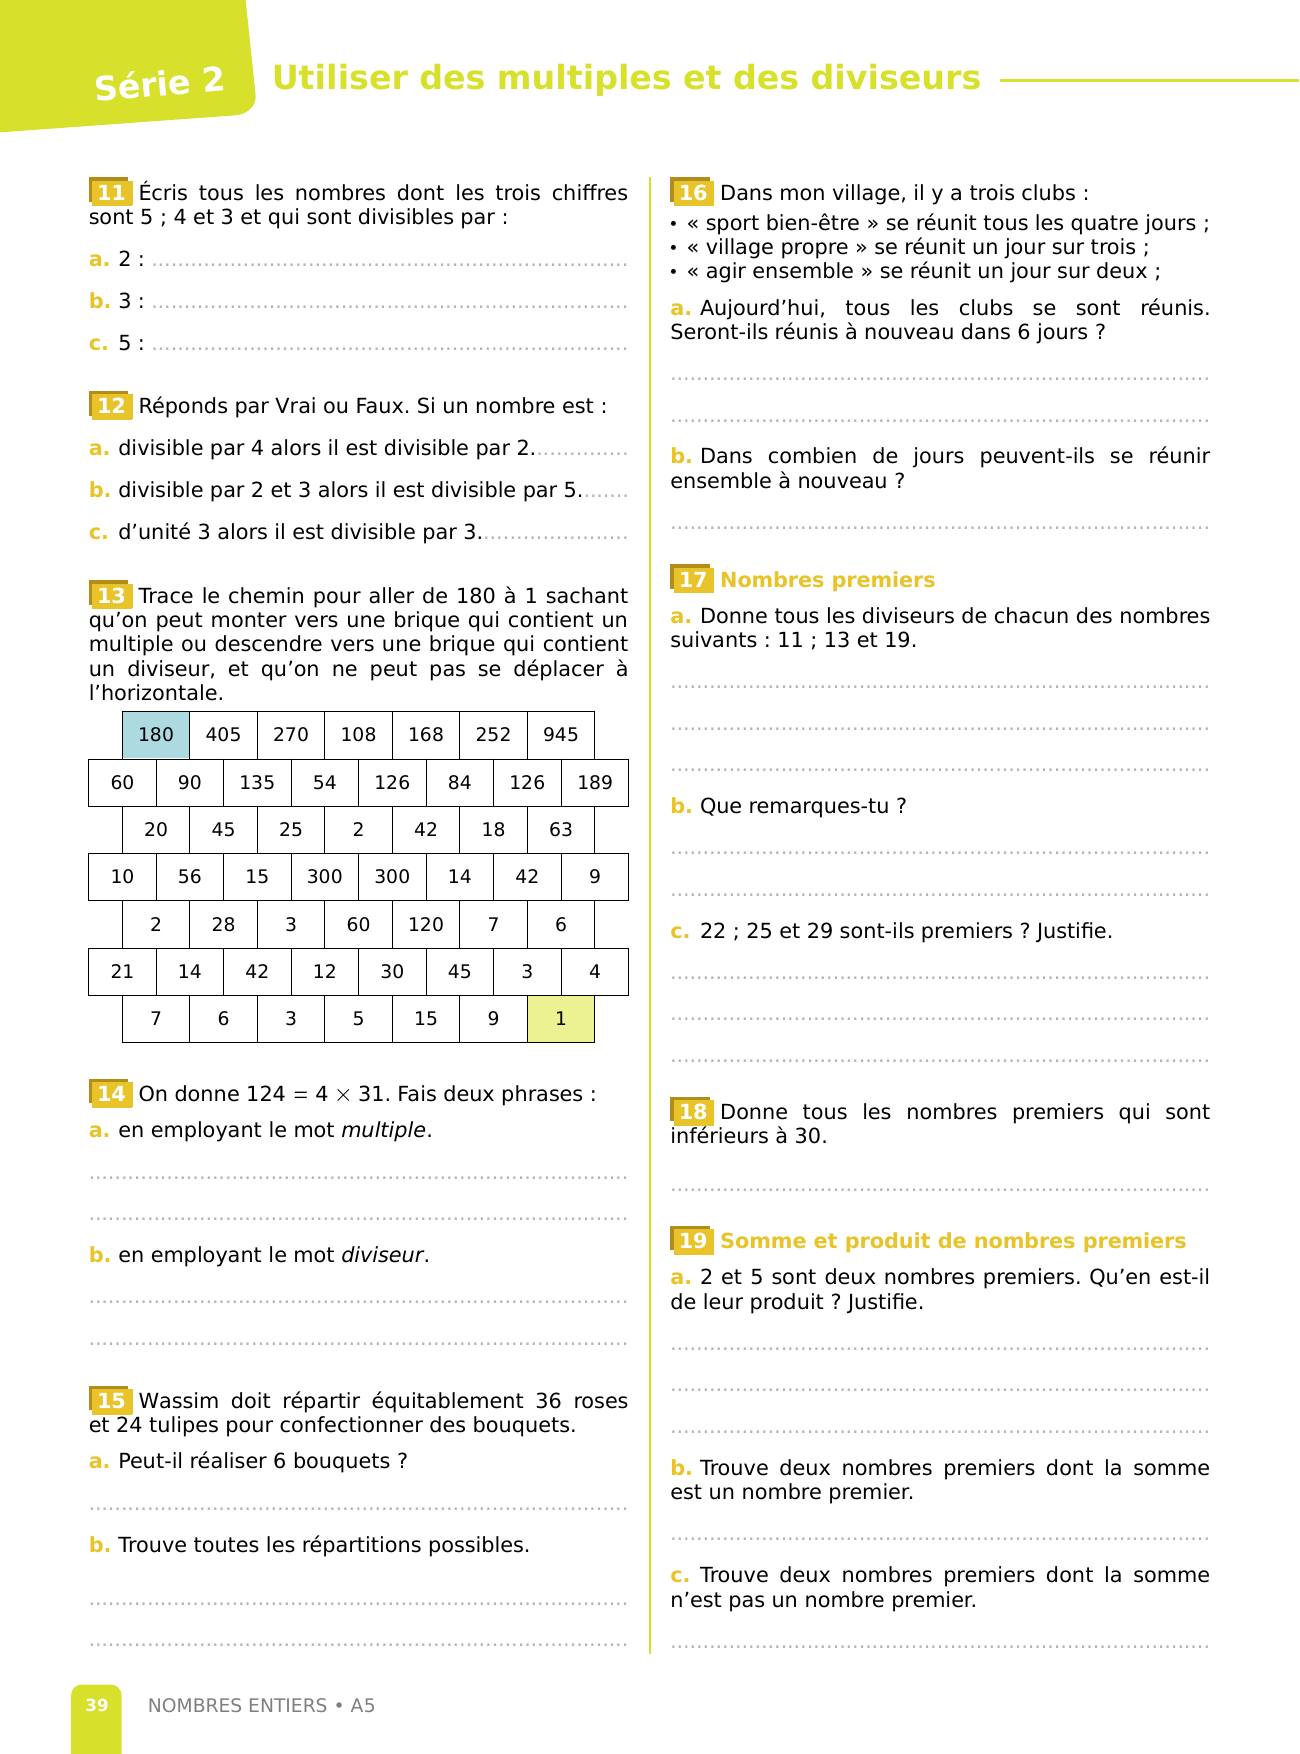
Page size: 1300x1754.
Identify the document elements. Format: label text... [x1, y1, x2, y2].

table_cell 6 [190, 996, 257, 1042]
table_cell 126 [494, 760, 561, 806]
list 2 et 5 sont deux nombres premiers. Qu’en est-il de leur produit ? Justifie. [670, 1266, 1211, 1314]
subtitle Nombres premiers [710, 564, 1211, 592]
table_cell 20 [123, 807, 189, 853]
list Que remarques‑tu ? [670, 794, 1211, 818]
list « village propre » se réunit un jour sur trois ; [670, 235, 1211, 260]
table_cell [595, 807, 629, 853]
table_header 270 [258, 712, 324, 758]
list 22 ; 25 et 29 sont-ils premiers ? Justifie. [670, 919, 1211, 943]
list Aujourd’hui, tous les clubs se sont réunis. Seront-ils réunis à nouveau dans 6 jours ? [670, 296, 1211, 344]
table_cell 45 [427, 949, 493, 995]
list divisible par 4 alors il est divisible par 2. [88, 437, 629, 461]
table_cell 60 [325, 901, 392, 948]
table_cell 90 [157, 760, 223, 806]
table_cell 45 [190, 807, 257, 853]
table_cell 189 [562, 760, 628, 806]
table_cell [89, 901, 122, 948]
table_cell 300 [292, 854, 358, 900]
table_cell 7 [123, 996, 189, 1042]
table_cell 2 [123, 901, 189, 948]
table_header 180 [123, 712, 189, 758]
table_cell 42 [393, 807, 459, 853]
subtitle Wassim doit répartir équitablement 36 roses et 24 tulipes pour confectionner des bouquets. [88, 1386, 629, 1438]
subtitle Dans mon village, il y a trois clubs : [710, 177, 1211, 205]
table_cell 28 [190, 901, 257, 948]
table_cell [595, 996, 629, 1042]
table_cell 30 [359, 949, 426, 995]
list Donne tous les diviseurs de chacun des nombres suivants : 11 ; 13 et 19. [670, 604, 1211, 652]
table_cell 84 [427, 760, 493, 806]
table_cell 15 [393, 996, 459, 1042]
table_header [595, 711, 629, 758]
table_header [89, 711, 122, 758]
table_cell 54 [292, 760, 358, 806]
subtitle Écris tous les nombres dont les trois chiffres sont 5 ; 4 et 3 et qui sont divisibles par : [88, 177, 629, 229]
list Trouve deux nombres premiers dont la somme n’est pas un nombre premier. [670, 1563, 1211, 1612]
table_cell 42 [494, 854, 561, 900]
subtitle Réponds par Vrai ou Faux. Si un nombre est : [128, 391, 629, 419]
list Dans combien de jours peuvent-ils se réunir ensemble à nouveau ? [670, 445, 1211, 493]
subtitle On donne 124 = 4 × 31. Fais deux phrases : [128, 1079, 629, 1107]
table_cell 56 [157, 854, 223, 900]
table_header 168 [393, 712, 459, 758]
table_cell 60 [89, 760, 156, 806]
table_cell 9 [460, 996, 527, 1042]
table_cell 300 [359, 854, 426, 900]
table_cell 3 [258, 996, 324, 1042]
list d’unité 3 alors il est divisible par 3. [88, 521, 629, 545]
subtitle Somme et produit de nombres premiers [710, 1226, 1211, 1254]
list Trouve deux nombres premiers dont la somme est un nombre premier. [670, 1456, 1211, 1504]
table_cell 6 [528, 901, 594, 948]
table_cell [89, 996, 122, 1042]
table_cell 63 [528, 807, 594, 853]
table_header 252 [460, 712, 527, 758]
table_cell 14 [427, 854, 493, 900]
table_cell 2 [325, 807, 392, 853]
list « sport bien-être » se réunit tous les quatre jours ; [670, 211, 1211, 235]
table_header 945 [528, 712, 594, 758]
table_cell 1 [528, 996, 594, 1042]
subtitle Donne tous les nombres premiers qui sont inférieurs à 30. [670, 1097, 1211, 1149]
table_cell 135 [224, 760, 291, 806]
list en employant le mot diviseur. [88, 1243, 629, 1267]
table_cell 3 [494, 949, 561, 995]
table_cell 10 [89, 854, 156, 900]
table_cell 42 [224, 949, 291, 995]
table_cell 15 [224, 854, 291, 900]
table_cell 4 [562, 949, 628, 995]
table_cell 5 [325, 996, 392, 1042]
table_cell 14 [157, 949, 223, 995]
table_cell 21 [89, 949, 156, 995]
list 5 : [88, 331, 629, 355]
list divisible par 2 et 3 alors il est divisible par 5. [88, 478, 629, 503]
list Peut-il réaliser 6 bouquets ? [88, 1450, 629, 1474]
table_cell 18 [460, 807, 527, 853]
list Trouve toutes les répartitions possibles. [88, 1533, 629, 1557]
table_cell [89, 807, 122, 853]
table_cell [595, 901, 629, 948]
table_cell 3 [258, 901, 324, 948]
list « agir ensemble » se réunit un jour sur deux ; [670, 260, 1211, 284]
list en employant le mot multiple. [88, 1118, 629, 1143]
table_cell 9 [562, 854, 628, 900]
list 3 : [88, 289, 629, 313]
table_header 108 [325, 712, 392, 758]
list 2 : [88, 247, 629, 271]
table_cell 7 [460, 901, 527, 948]
table_cell 25 [258, 807, 324, 853]
subtitle Trace le chemin pour aller de 180 à 1 sachant qu’on peut monter vers une brique qui contient un multiple ou descendre vers une brique qui contient un diviseur, et qu’on ne peut pas se déplacer à l’horizontale. [88, 580, 629, 705]
table_cell 12 [292, 949, 358, 995]
table_header 405 [190, 712, 257, 758]
table_cell 120 [393, 901, 459, 948]
table_cell 126 [359, 760, 426, 806]
